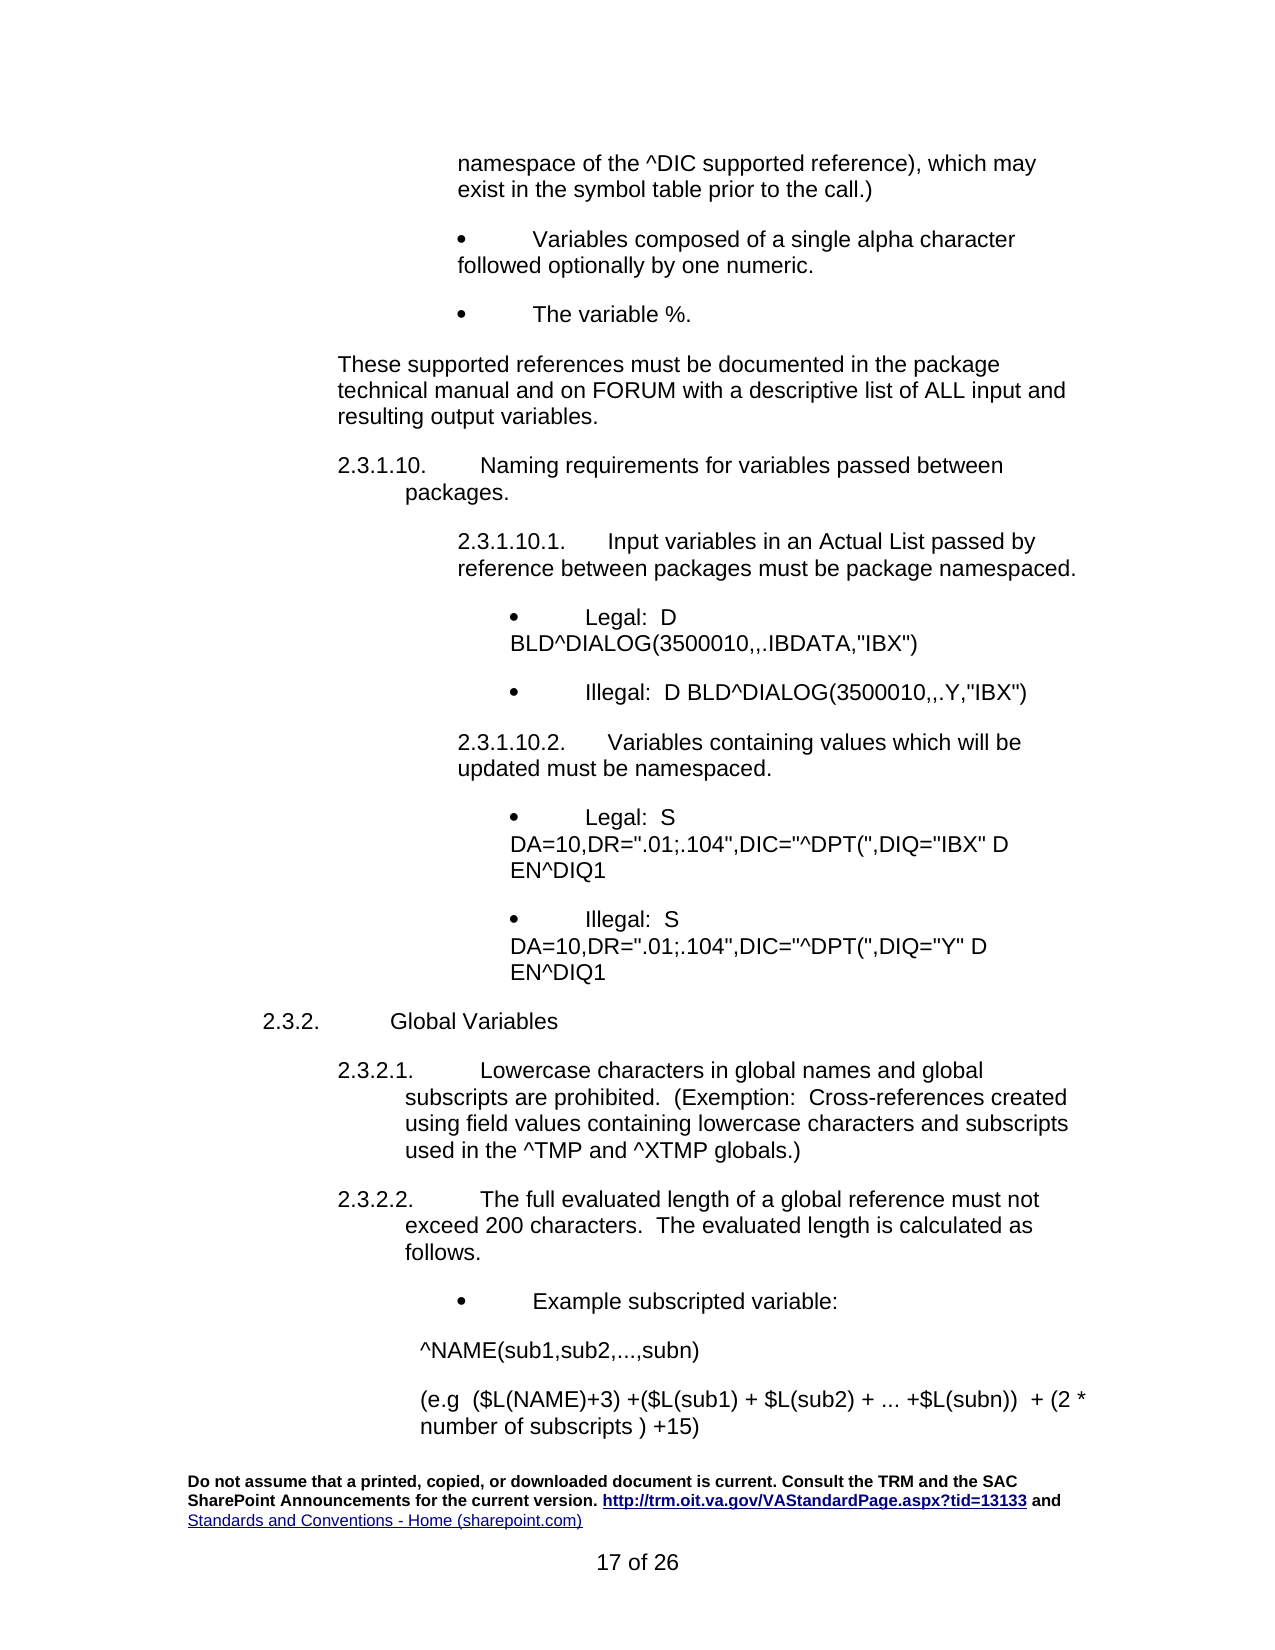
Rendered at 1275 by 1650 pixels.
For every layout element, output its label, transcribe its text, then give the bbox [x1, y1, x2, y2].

list Lowercase characters in global names and global subscripts are prohibited. (Exemption: Cross-references created using field values containing lowercase characters and subscripts used in the ^TMP and ^XTMP globals.) [337, 1057, 1087, 1163]
list Variables composed of a single alpha character followed optionally by one numeric. [457, 226, 1087, 278]
list Naming requirements for variables passed between packages. [337, 452, 1087, 505]
list Input variables in an Actual List passed by reference between packages must be package namespaced. [457, 528, 1087, 581]
list Illegal: D BLD^DIALOG(3500010,,.Y,"IBX") [510, 679, 1087, 706]
list The full evaluated length of a global reference must not exceed 200 characters. The evaluated length is calculated as follows. [337, 1186, 1087, 1265]
list Variables containing values which will be updated must be namespaced. [457, 729, 1087, 781]
text (e.g ($L(NAME)+3) +($L(sub1) + $L(sub2) + ... +$L(subn)) + (2 * number of subscripts ) +15) [420, 1386, 1087, 1439]
list Example subscripted variable: [457, 1288, 1087, 1314]
list namespace of the ^DIC supported reference), which may exist in the symbol table prior to the call.) [457, 150, 1087, 203]
text These supported references must be documented in the package technical manual and on FORUM with a descriptive list of ALL input and resulting output variables. [337, 351, 1087, 429]
list Legal: S DA=10,DR=".01;.104",DIC="^DPT(",DIQ="IBX" D EN^DIQ1 [510, 804, 1087, 883]
list Global Variables [262, 1008, 1087, 1034]
text ^NAME(sub1,sub2,...,subn) [420, 1337, 1087, 1363]
list The variable %. [457, 301, 1087, 328]
list Illegal: S DA=10,DR=".01;.104",DIC="^DPT(",DIQ="Y" D EN^DIQ1 [510, 906, 1087, 985]
list Legal: D BLD^DIALOG(3500010,,.IBDATA,"IBX") [510, 604, 1087, 656]
